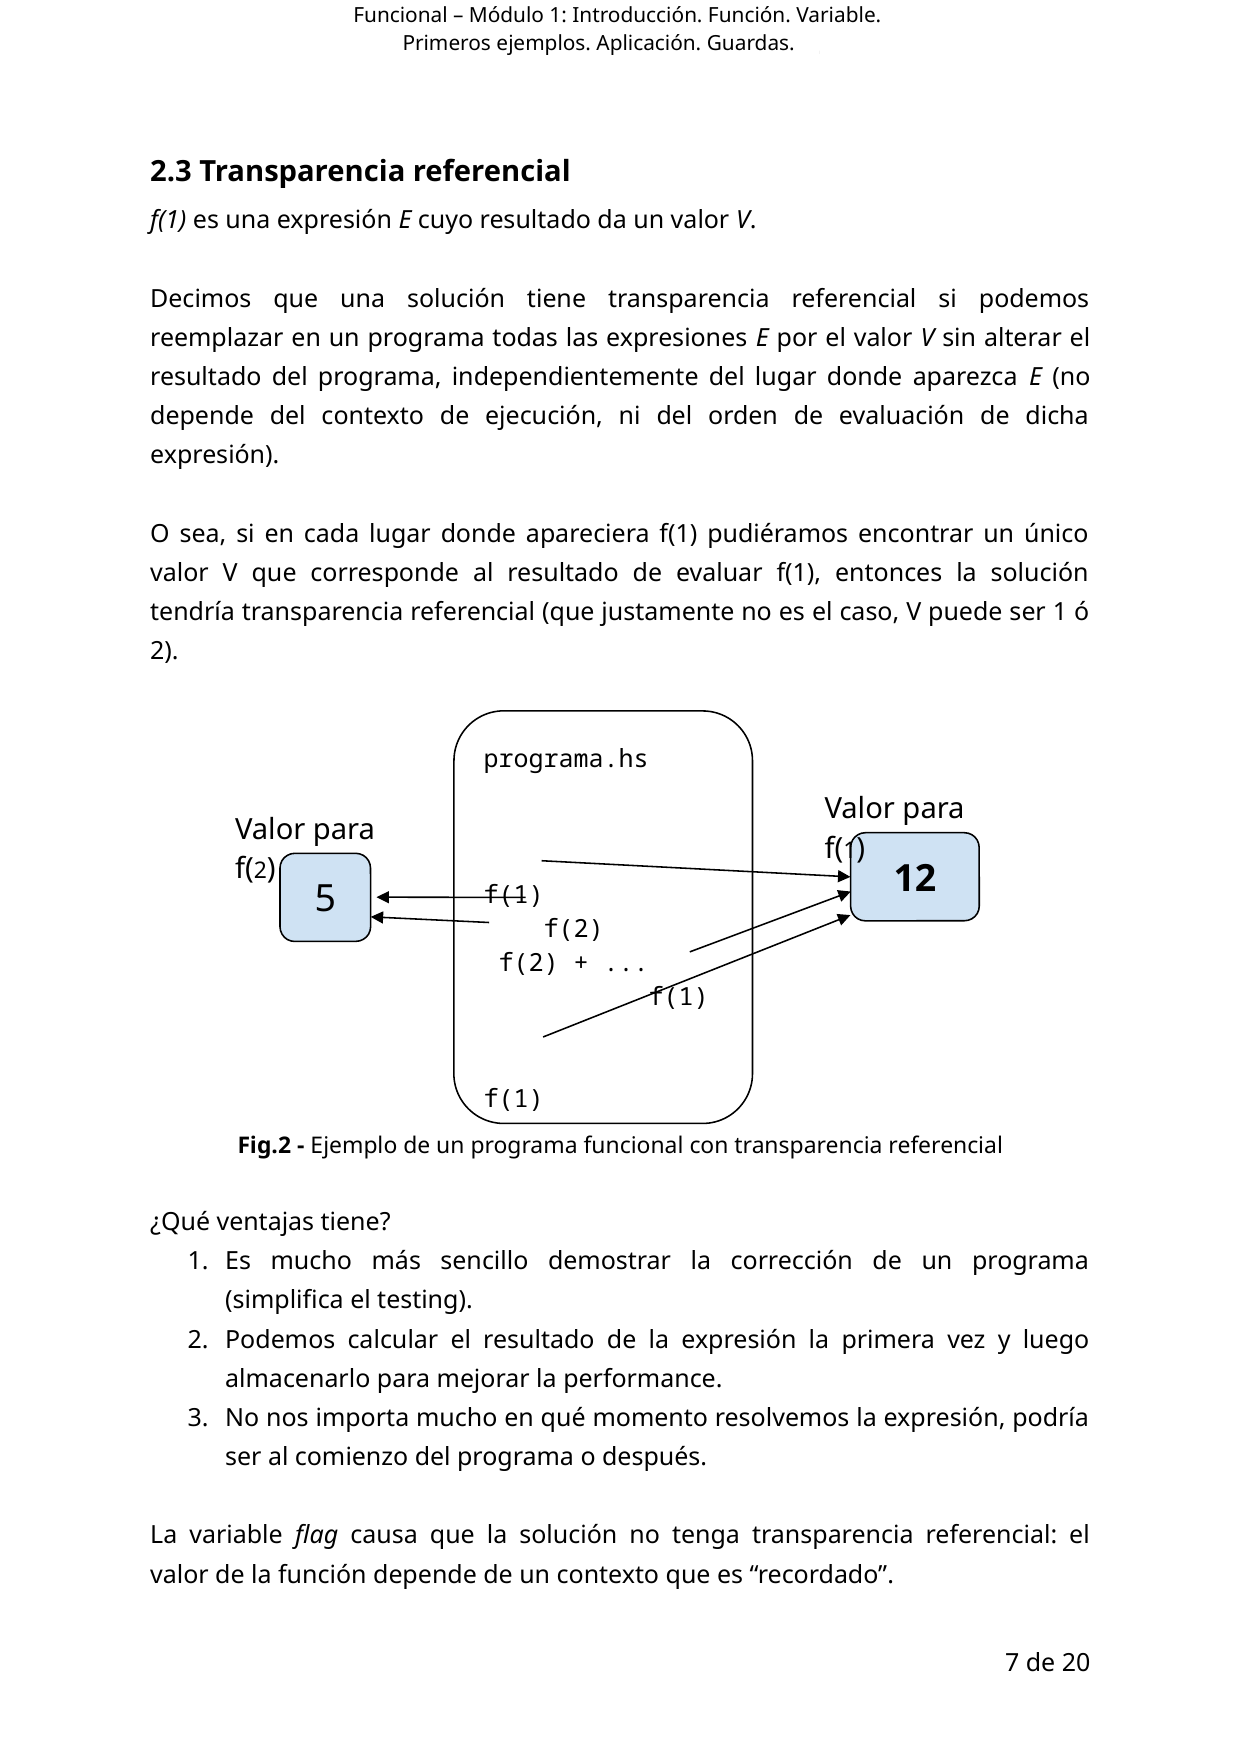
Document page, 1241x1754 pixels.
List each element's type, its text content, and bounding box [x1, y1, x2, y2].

text Decimos que una solución tiene transparencia referencial si podemos reemplazar en un programa todas las expresiones E por el valor V sin alterar el resultado del programa, independientemente del lugar donde aparezca E (no depende del contexto de ejecución, ni del orden de evaluación de dicha expresión). [150, 280, 1090, 471]
text O sea, si en cada lugar donde apareciera f(1) pudiéramos encontrar un único valor V que corresponde al resultado de evaluar f(1), entonces la solución tendría transparencia referencial (que justamente no es el caso, V puede ser 1 ó 2). [150, 515, 1090, 667]
subtitle 2.3 Transparencia referencial [150, 150, 1090, 190]
text ¿Qué ventajas tiene? [150, 1204, 1090, 1238]
text f(1) es una expresión E cuyo resultado da un valor V. [150, 202, 1090, 236]
text Fig.2 - Ejemplo de un programa funcional con transparencia referencial [150, 1129, 1090, 1160]
list Es mucho más sencillo demostrar la corrección de un programa (simplifica el testing). [187, 1243, 1090, 1316]
list No nos importa mucho en qué momento resolvemos la expresión, podría ser al comienzo del programa o después. [187, 1399, 1090, 1473]
text La variable flag causa que la solución no tenga transparencia referencial: el valor de la función depende de un contexto que es “recordado”. [150, 1517, 1090, 1590]
list Podemos calcular el resultado de la expresión la primera vez y luego almacenarlo para mejorar la performance. [187, 1321, 1090, 1394]
